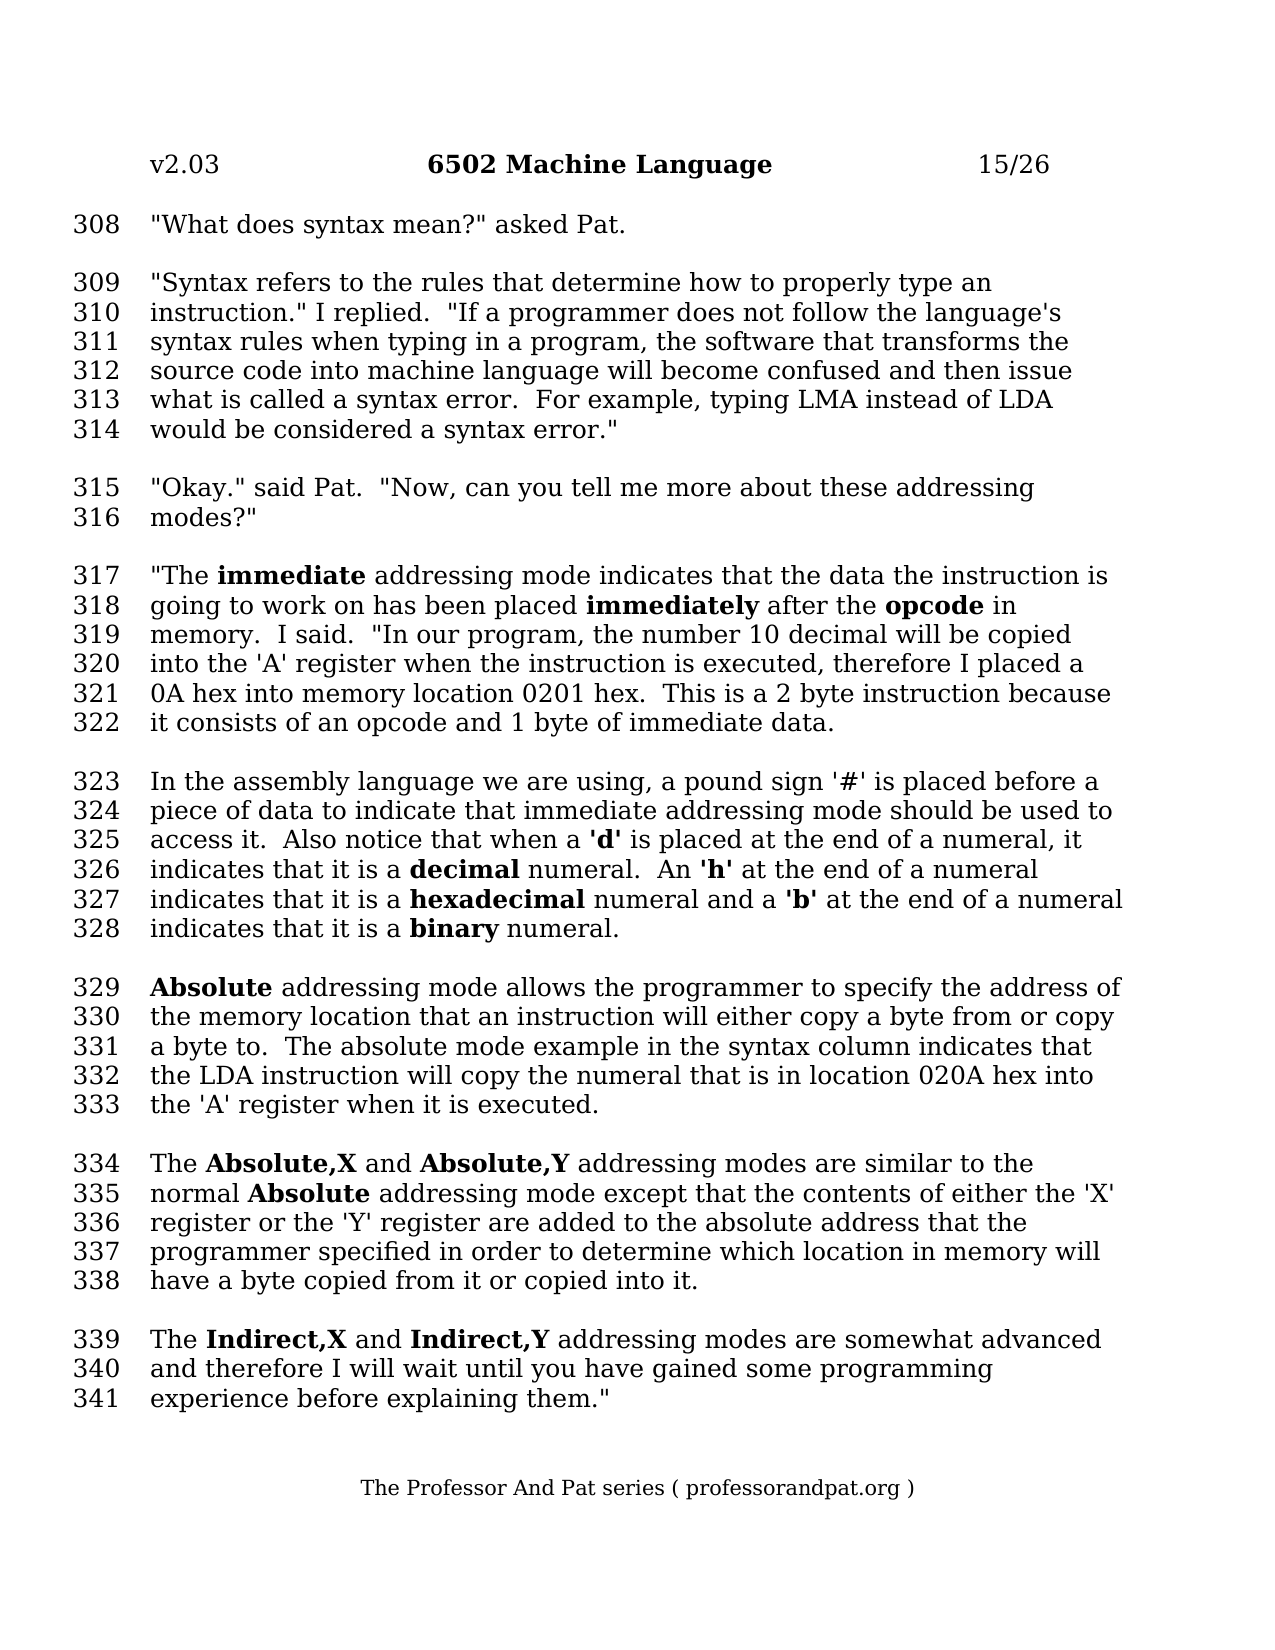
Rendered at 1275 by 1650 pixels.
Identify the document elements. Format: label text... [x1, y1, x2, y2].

text The Indirect,X and Indirect,Y addressing modes are somewhat advanced and therefore I will wait until you have gained some programming experience before explaining them." [150, 1325, 1125, 1413]
text Absolute addressing mode allows the programmer to specify the address of the memory location that an instruction will either copy a byte from or copy a byte to. The absolute mode example in the syntax column indicates that the LDA instruction will copy the numeral that is in location 020A hex into the 'A' register when it is executed. [150, 973, 1125, 1119]
text "The immediate addressing mode indicates that the data the instruction is going to work on has been placed immediately after the opcode in memory. I said. "In our program, the number 10 decimal will be copied into the 'A' register when the instruction is executed, therefore I placed a 0A hex into memory location 0201 hex. This is a 2 byte instruction because it consists of an opcode and 1 byte of immediate data. [150, 561, 1125, 737]
text "Syntax refers to the rules that determine how to properly type an instruction." I replied. "If a programmer does not follow the language's syntax rules when typing in a program, the software that transforms the source code into machine language will become confused and then issue what is called a syntax error. For example, typing LMA instead of LDA would be considered a syntax error." [150, 268, 1125, 444]
text "What does syntax mean?" asked Pat. [150, 210, 1125, 239]
text "Okay." said Pat. "Now, can you tell me more about these addressing modes?" [150, 473, 1125, 532]
text In the assembly language we are using, a pound sign '#' is placed before a piece of data to indicate that immediate addressing mode should be used to access it. Also notice that when a 'd' is placed at the end of a numeral, it indicates that it is a decimal numeral. An 'h' at the end of a numeral indicates that it is a hexadecimal numeral and a 'b' at the end of a numeral indicates that it is a binary numeral. [150, 767, 1125, 944]
text The Absolute,X and Absolute,Y addressing modes are similar to the normal Absolute addressing mode except that the contents of either the 'X' register or the 'Y' register are added to the absolute address that the programmer specified in order to determine which location in memory will have a byte copied from it or copied into it. [150, 1149, 1125, 1296]
